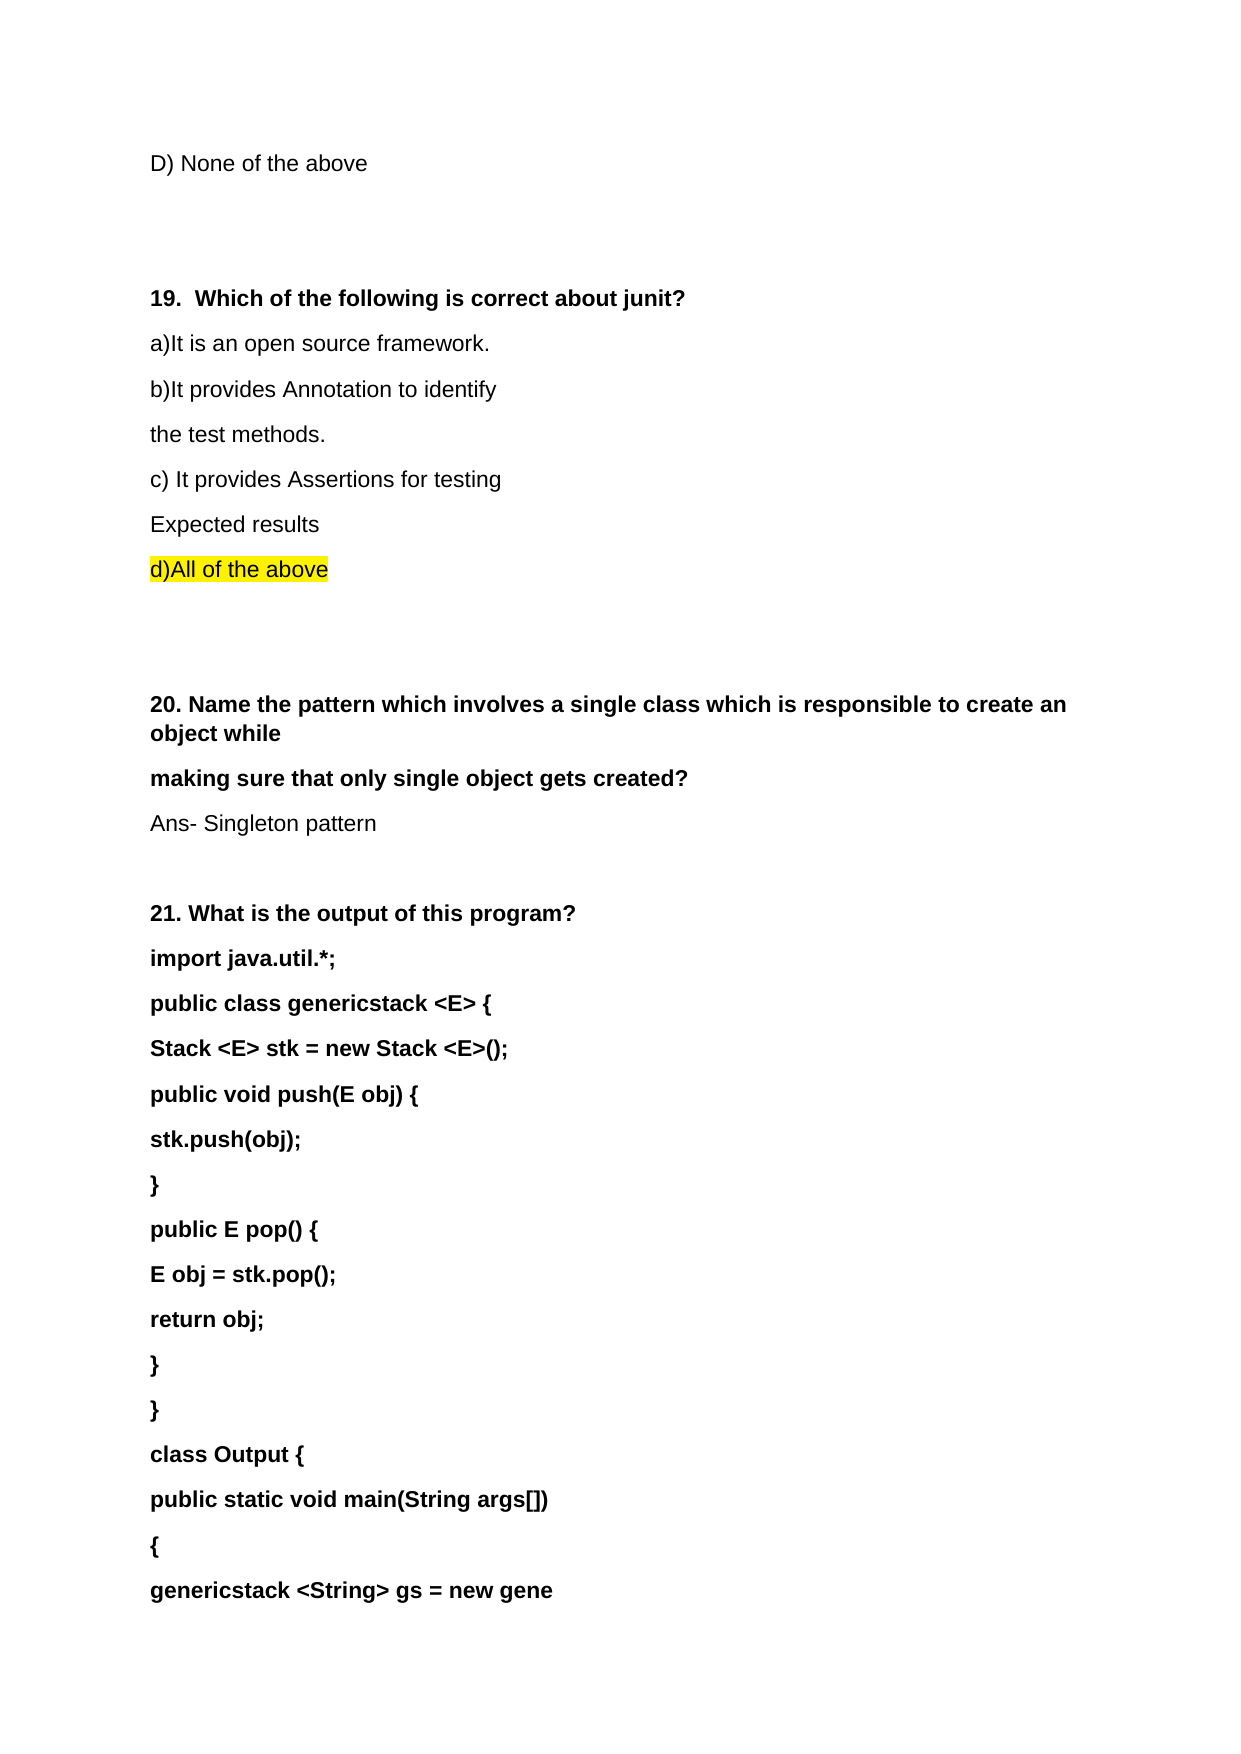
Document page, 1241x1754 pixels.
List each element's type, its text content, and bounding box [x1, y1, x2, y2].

text public E pop() { [150, 1216, 1090, 1242]
text public static void main(String args[]) [150, 1486, 1090, 1513]
text d)All of the above [150, 556, 1090, 582]
text Ans- Singleton pattern [150, 810, 1090, 836]
text Expected results [150, 511, 1090, 537]
text stk.push(obj); [150, 1126, 1090, 1152]
text c) It provides Assertions for testing [150, 466, 1090, 492]
text class Output { [150, 1441, 1090, 1468]
text } [150, 1396, 1090, 1423]
text 20. Name the pattern which involves a single class which is responsible to create an object while [150, 691, 1090, 746]
text { [150, 1532, 1090, 1558]
text Stack <E> stk = new Stack <E>(); [150, 1035, 1090, 1062]
text return obj; [150, 1306, 1090, 1332]
text D) None of the above [150, 150, 1090, 176]
text } [150, 1171, 1090, 1197]
text import java.util.*; [150, 945, 1090, 972]
text E obj = stk.pop(); [150, 1261, 1090, 1287]
text making sure that only single object gets created? [150, 765, 1090, 791]
text b)It provides Annotation to identify [150, 376, 1090, 402]
text 21. What is the output of this program? [150, 900, 1090, 926]
text a)It is an open source framework. [150, 330, 1090, 357]
text genericstack <String> gs = new gene [150, 1577, 1090, 1603]
text public class genericstack <E> { [150, 990, 1090, 1017]
text public void push(E obj) { [150, 1081, 1090, 1107]
text the test methods. [150, 421, 1090, 447]
text } [150, 1351, 1090, 1377]
text 19. Which of the following is correct about junit? [150, 285, 1090, 312]
